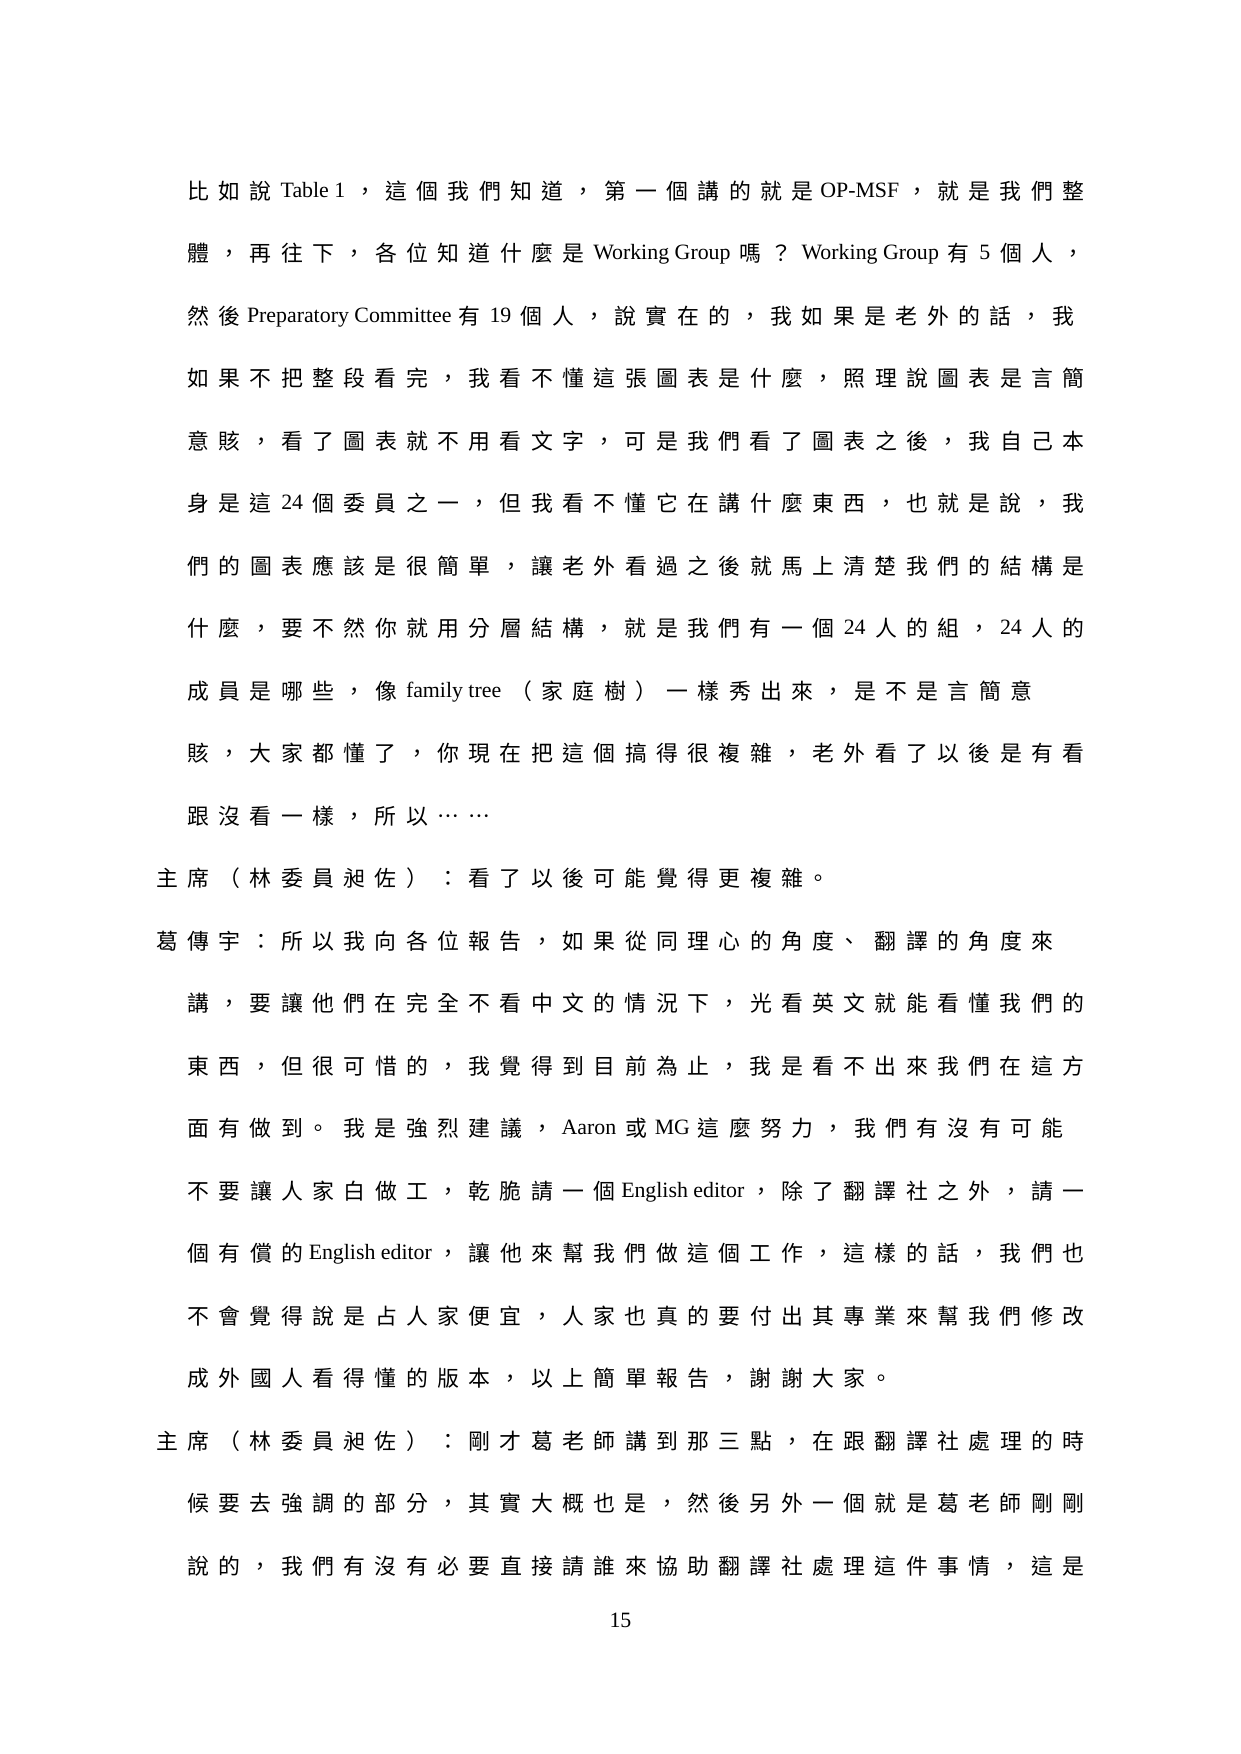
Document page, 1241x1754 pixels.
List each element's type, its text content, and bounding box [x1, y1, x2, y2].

text 主席（林委員昶佐）：剛才葛老師講到那三點，在跟翻譯社處理的時候要去強調的部分，其實大概也是，然後另外一個就是葛老師剛剛說的，我們有沒有必要直接請誰來協助翻譯社處理這件事情，這是 [151, 1408, 1089, 1596]
text 比如說Table 1，這個我們知道，第一個講的就是OP-MSF，就是我們整體，再往下，各位知道什麼是Working Group嗎？Working Group有5個人，然後Preparatory Committee有19個人，說實在的，我如果是老外的話，我如果不把整段看完，我看不懂這張圖表是什麼，照理說圖表是言簡意賅，看了圖表就不用看文字，可是我們看了圖表之後，我自己本身是這24個委員之一，但我看不懂它在講什麼東西，也就是說，我們的圖表應該是很簡單，讓老外看過之後就馬上清楚我們的結構是什麼，要不然你就用分層結構，就是我們有一個24人的組，24人的成員是哪些，像family tree（家庭樹）一樣秀出來，是不是言簡意賅，大家都懂了，你現在把這個搞得很複雜，老外看了以後是有看跟沒看一樣，所以…… [173, 158, 1089, 846]
text 葛傳宇：所以我向各位報告，如果從同理心的角度、翻譯的角度來講，要讓他們在完全不看中文的情況下，光看英文就能看懂我們的東西，但很可惜的，我覺得到目前為止，我是看不出來我們在這方面有做到。我是強烈建議，Aaron或MG這麼努力，我們有沒有可能不要讓人家白做工，乾脆請一個English editor，除了翻譯社之外，請一個有償的English editor，讓他來幫我們做這個工作，這樣的話，我們也不會覺得說是占人家便宜，人家也真的要付出其專業來幫我們修改成外國人看得懂的版本，以上簡單報告，謝謝大家。 [151, 908, 1089, 1408]
text 主席（林委員昶佐）：看了以後可能覺得更複雜。 [151, 846, 1089, 908]
